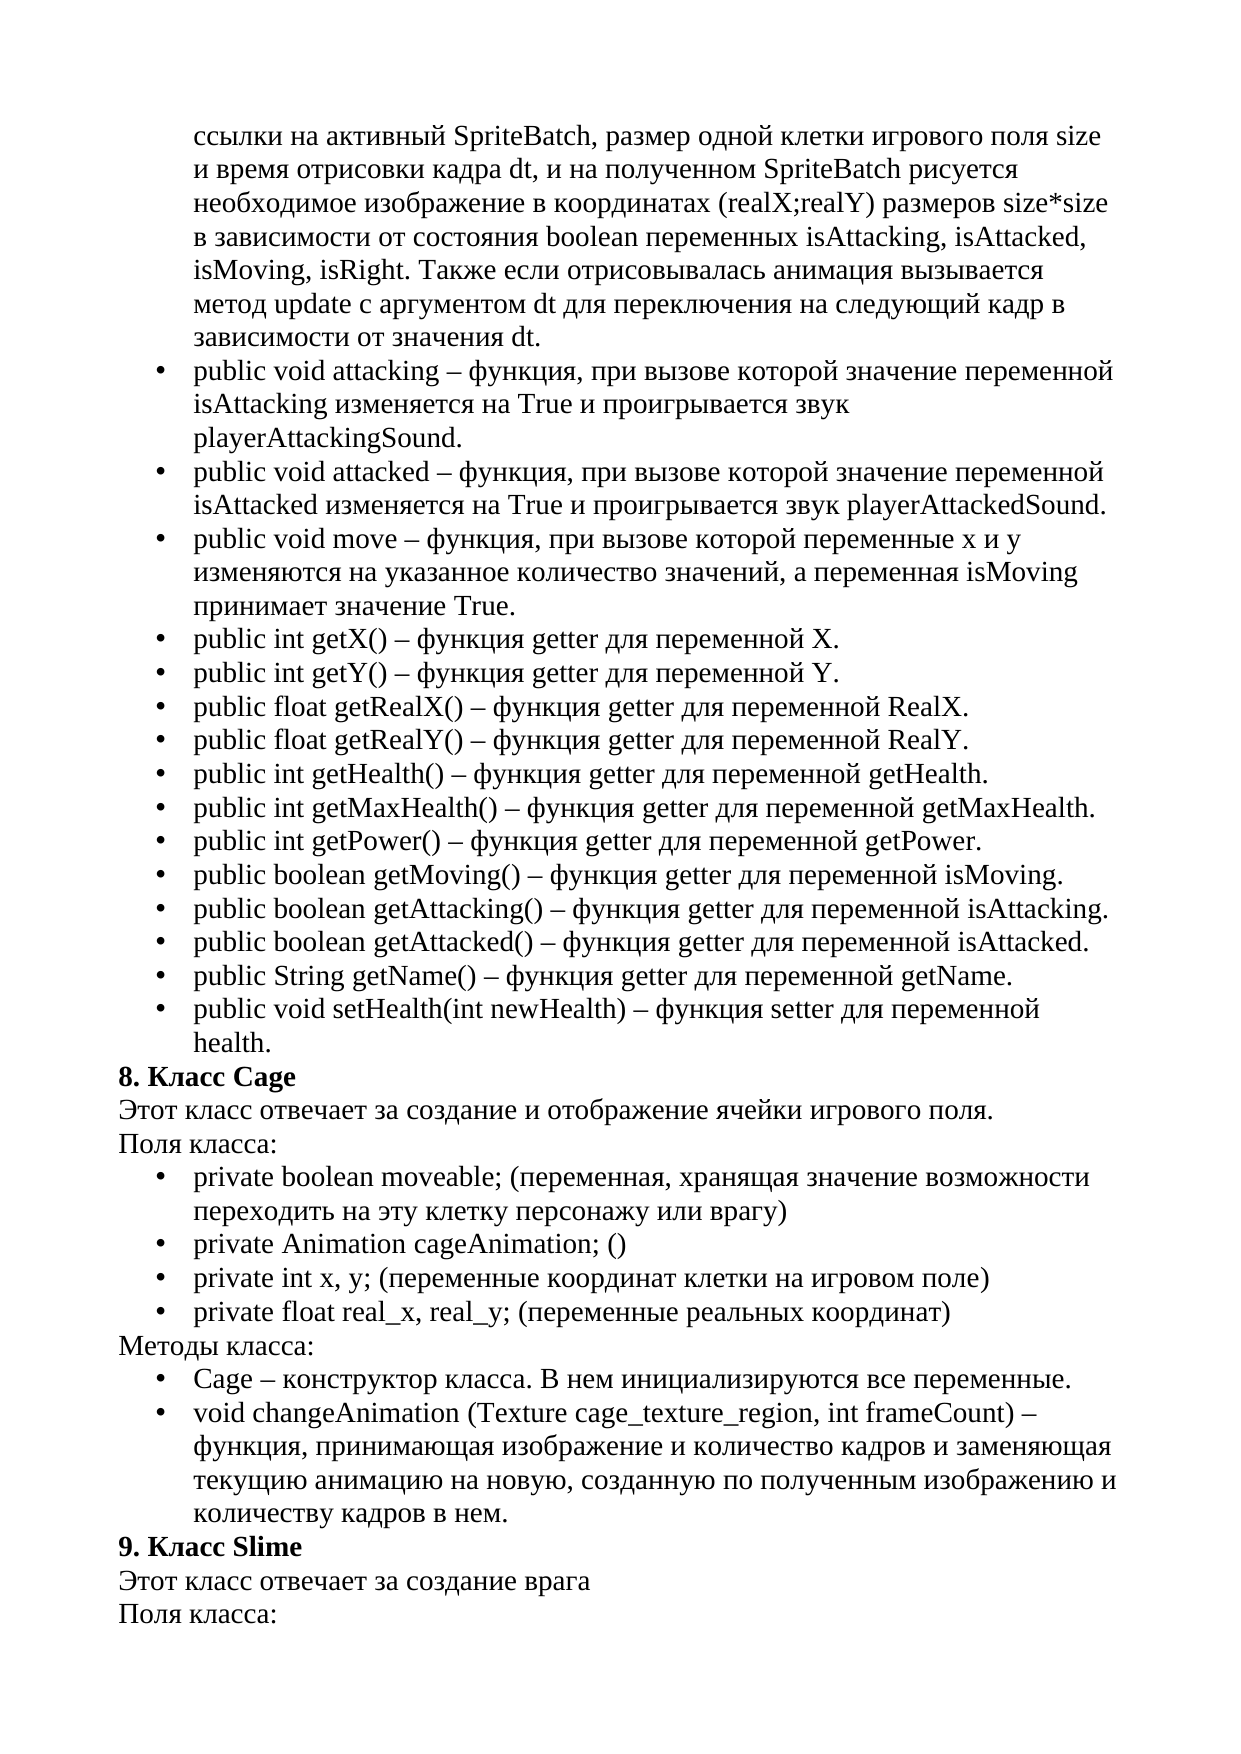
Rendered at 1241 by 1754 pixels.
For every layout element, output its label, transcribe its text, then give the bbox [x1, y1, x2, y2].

list public boolean getAttacking() – функция getter для переменной isAttacking. [156, 891, 1122, 924]
text Методы класса: [118, 1328, 1122, 1361]
list public boolean getAttacked() – функция getter для переменной isAttacked. [156, 924, 1122, 958]
list private int x, y; (переменные координат клетки на игровом поле) [156, 1260, 1122, 1294]
list public int getPower() – функция getter для переменной getPower. [156, 823, 1122, 857]
list public int getX() – функция getter для переменной X. [156, 622, 1122, 655]
text Поля класса: [118, 1126, 1122, 1159]
list public float getRealY() – функция getter для переменной RealY. [156, 722, 1122, 756]
list void changeAnimation (Texture cage_texture_region, int frameCount) – функция, принимающая изображение и количество кадров и заменяющая текущию анимацию на новую, созданную по полученным изображению и количеству кадров в нем. [156, 1395, 1122, 1529]
list public int getHealth() – функция getter для переменной getHealth. [156, 756, 1122, 790]
list public void attacking – функция, при вызове которой значение переменной isAttacking изменяется на True и проигрывается звук playerAttackingSound. [156, 353, 1122, 454]
text 9. Класс Slime [118, 1529, 1122, 1563]
list private Animation cageAnimation; () [156, 1227, 1122, 1260]
list public float getRealX() – функция getter для переменной RealX. [156, 689, 1122, 722]
list public String getName() – функция getter для переменной getName. [156, 958, 1122, 992]
list public int getMaxHealth() – функция getter для переменной getMaxHealth. [156, 790, 1122, 823]
list public int getY() – функция getter для переменной Y. [156, 655, 1122, 689]
list Cage – конструктор класса. В нем инициализируются все переменные. [156, 1361, 1122, 1395]
text Этот класс отвечает за создание врага [118, 1563, 1122, 1596]
list public void setHealth(int newHealth) – функция setter для переменной health. [156, 992, 1122, 1059]
list ссылки на активный SpriteBatch, размер одной клетки игрового поля size и время отрисовки кадра dt, и на полученном SpriteBatch рисуется необходимое изображение в координатах (realX;realY) размеров size*size в зависимости от состояния boolean переменных isAttacking, isAttacked, isMoving, isRight. Также если отрисовывалась анимация вызывается метод update с аргументом dt для переключения на следующий кадр в зависимости от значения dt. [156, 118, 1122, 353]
text Поля класса: [118, 1596, 1122, 1630]
text 8. Класс Cage [118, 1059, 1122, 1092]
list private boolean moveable; (переменная, хранящая значение возможности переходить на эту клетку персонажу или врагу) [156, 1159, 1122, 1227]
text Этот класс отвечает за создание и отображение ячейки игрового поля. [118, 1092, 1122, 1126]
list public void attacked – функция, при вызове которой значение переменной isAttacked изменяется на True и проигрывается звук playerAttackedSound. [156, 454, 1122, 521]
list public boolean getMoving() – функция getter для переменной isMoving. [156, 857, 1122, 891]
list public void move – функция, при вызове которой переменные x и y изменяются на указанное количество значений, а переменная isMoving принимает значение True. [156, 521, 1122, 622]
list private float real_x, real_y; (переменные реальных координат) [156, 1294, 1122, 1328]
